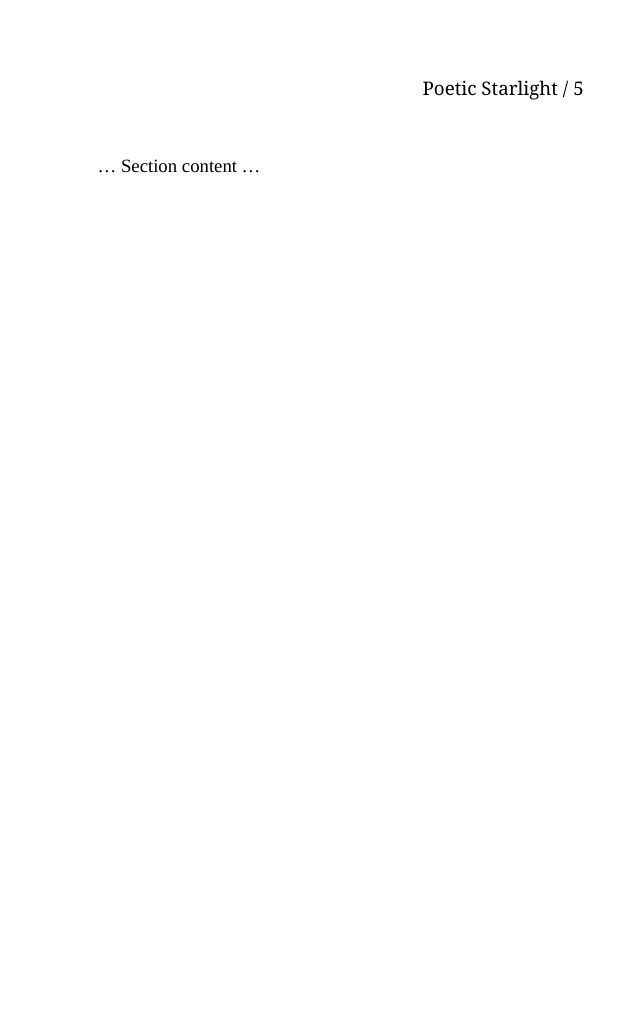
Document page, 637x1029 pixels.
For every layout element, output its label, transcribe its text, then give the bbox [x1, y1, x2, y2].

text … Section content … [97, 155, 583, 177]
